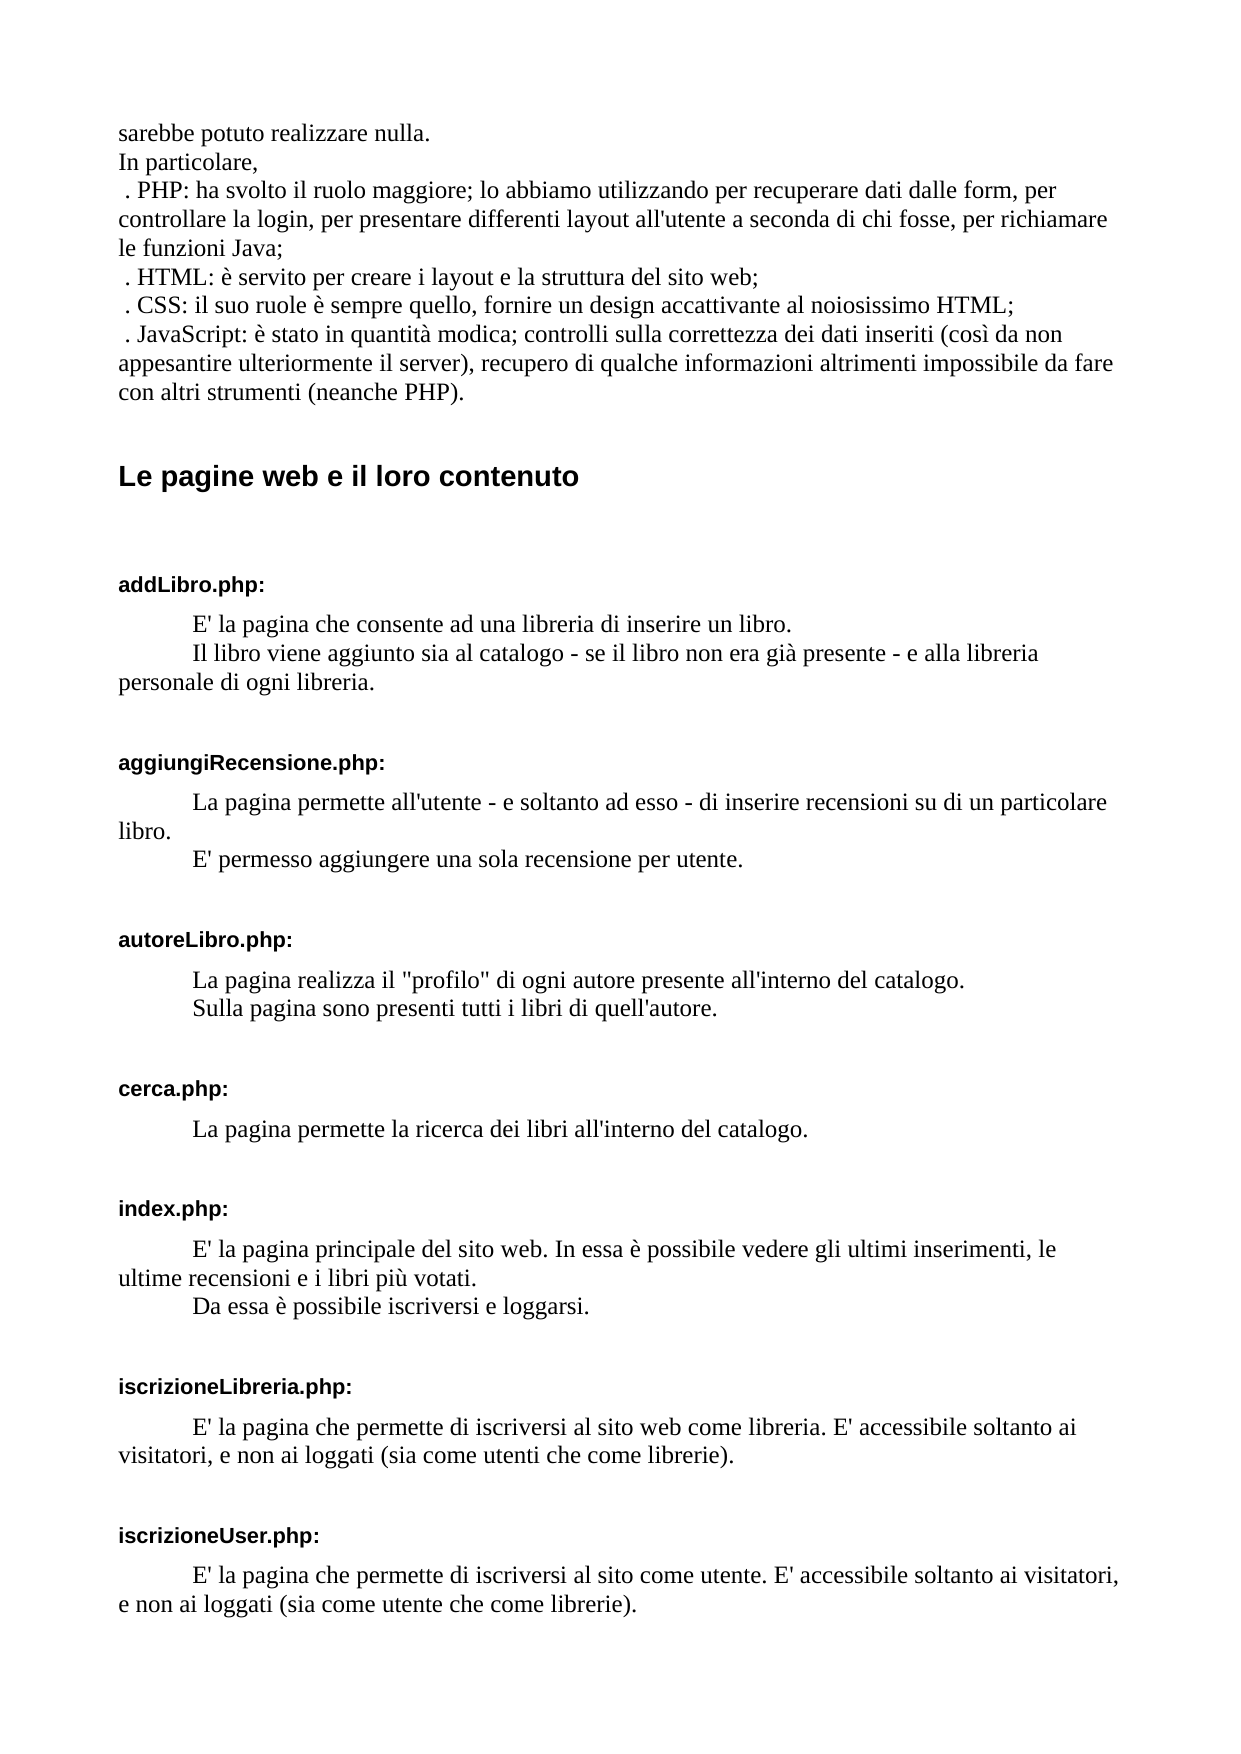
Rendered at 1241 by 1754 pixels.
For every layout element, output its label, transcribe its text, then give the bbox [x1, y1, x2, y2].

text La pagina permette all'utente - e soltanto ad esso - di inserire recensioni su di un particolare libro. [118, 787, 1122, 844]
text . JavaScript: è stato in quantità modica; controlli sulla correttezza dei dati inseriti (così da non appesantire ulteriormente il server), recupero di qualche informazioni altrimenti impossibile da fare con altri strumenti (neanche PHP). [118, 319, 1122, 406]
subtitle iscrizioneUser.php: [118, 1523, 1122, 1548]
text La pagina permette la ricerca dei libri all'interno del catalogo. [118, 1114, 1122, 1142]
text Da essa è possibile iscriversi e loggarsi. [118, 1291, 1122, 1320]
text . PHP: ha svolto il ruolo maggiore; lo abbiamo utilizzando per recuperare dati dalle form, per controllare la login, per presentare differenti layout all'utente a seconda di chi fosse, per richiamare le funzioni Java; [118, 176, 1122, 262]
text . CSS: il suo ruole è sempre quello, fornire un design accattivante al noiosissimo HTML; [118, 291, 1122, 319]
subtitle autoreLibro.php: [118, 927, 1122, 952]
subtitle aggiungiRecensione.php: [118, 749, 1122, 774]
subtitle index.php: [118, 1196, 1122, 1221]
text . HTML: è servito per creare i layout e la struttura del sito web; [118, 262, 1122, 291]
text Il libro viene aggiunto sia al catalogo - se il libro non era già presente - e alla libreria personale di ogni libreria. [118, 638, 1122, 696]
subtitle addLibro.php: [118, 572, 1122, 597]
subtitle cerca.php: [118, 1076, 1122, 1101]
text Sulla pagina sono presenti tutti i libri di quell'autore. [118, 993, 1122, 1022]
text E' la pagina che permette di iscriversi al sito come utente. E' accessibile soltanto ai visitatori, e non ai loggati (sia come utente che come librerie). [118, 1561, 1122, 1618]
text In particolare, [118, 147, 1122, 176]
subtitle iscrizioneLibreria.php: [118, 1374, 1122, 1399]
text E' la pagina principale del sito web. In essa è possibile vedere gli ultimi inserimenti, le ultime recensioni e i libri più votati. [118, 1234, 1122, 1291]
text E' la pagina che consente ad una libreria di inserire un libro. [118, 609, 1122, 638]
text La pagina realizza il "profilo" di ogni autore presente all'interno del catalogo. [118, 965, 1122, 993]
subtitle Le pagine web e il loro contenuto [118, 459, 1122, 493]
text E' permesso aggiungere una sola recensione per utente. [118, 844, 1122, 873]
text E' la pagina che permette di iscriversi al sito web come libreria. E' accessibile soltanto ai visitatori, e non ai loggati (sia come utenti che come librerie). [118, 1412, 1122, 1469]
text sarebbe potuto realizzare nulla. [118, 118, 1122, 147]
